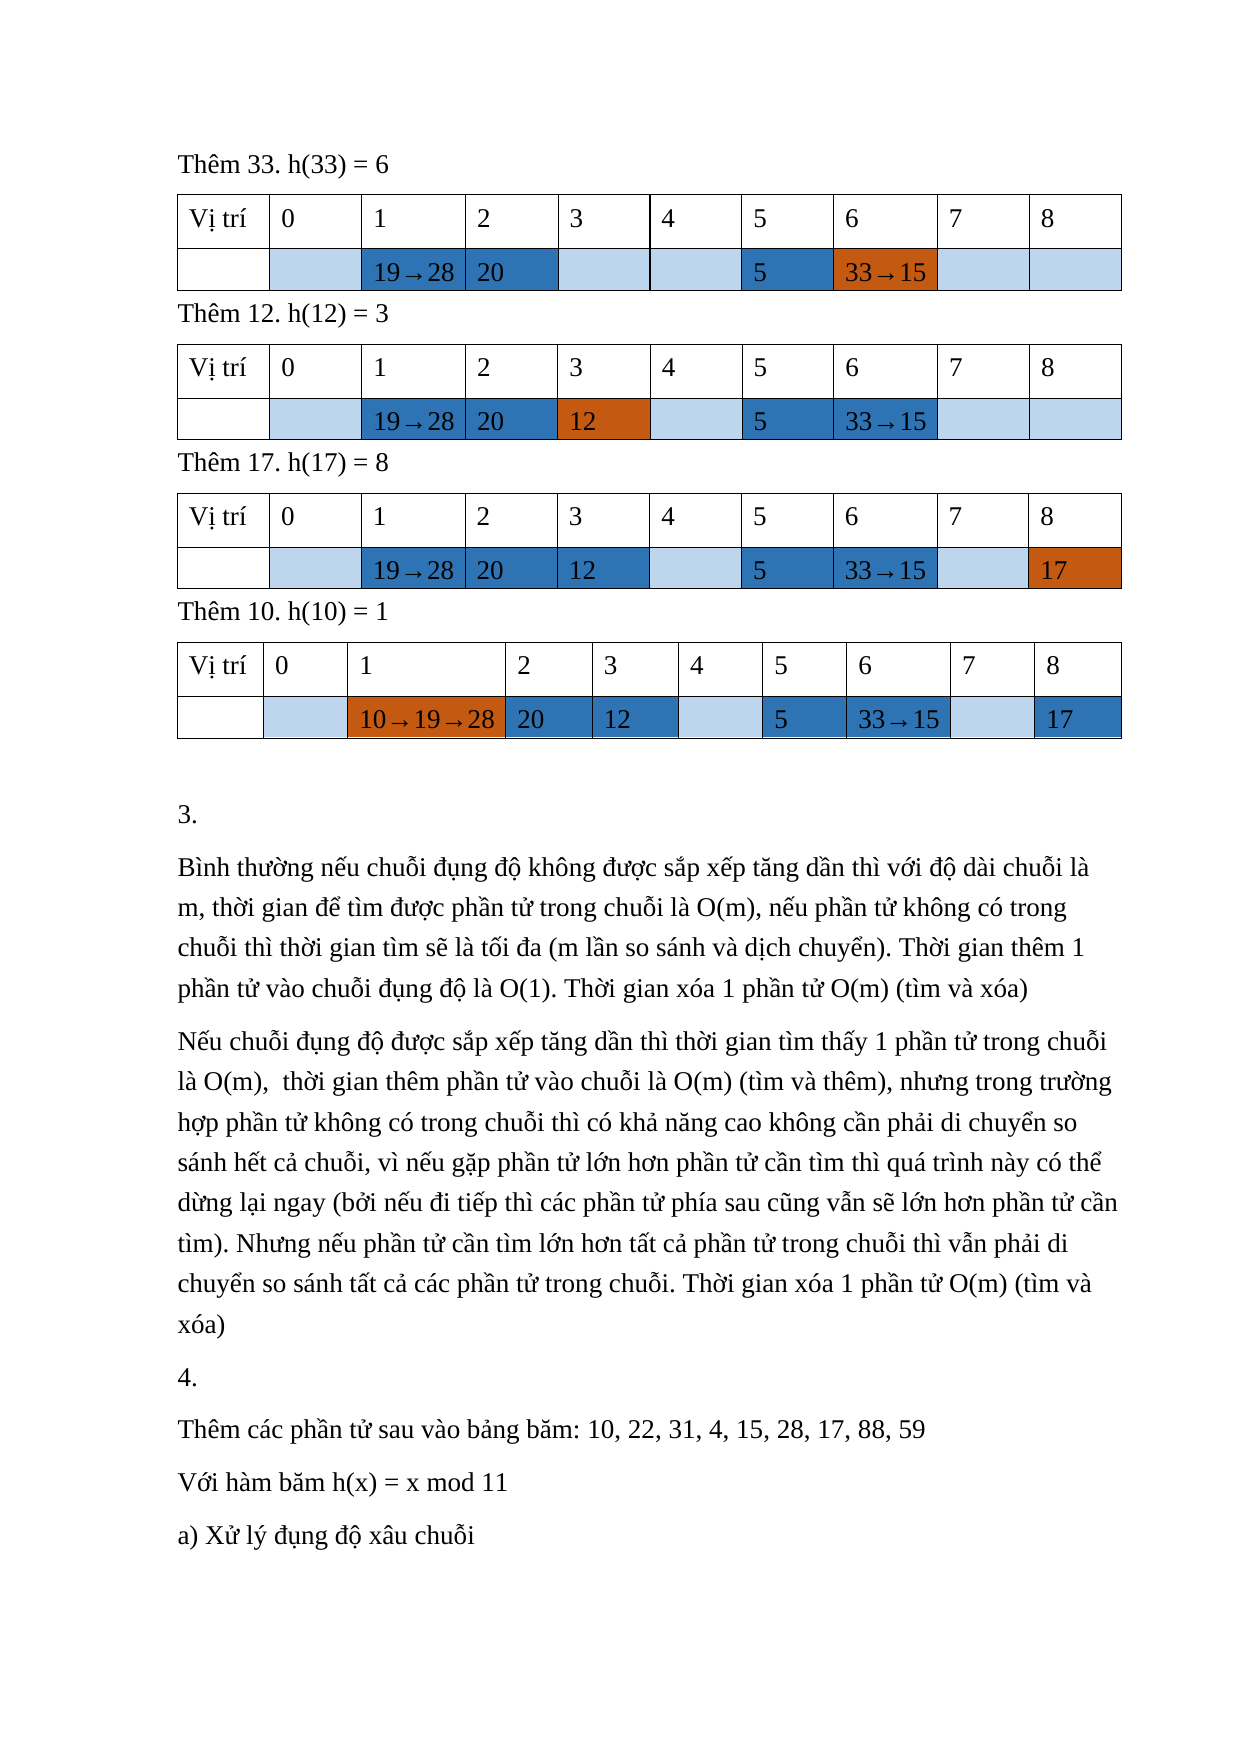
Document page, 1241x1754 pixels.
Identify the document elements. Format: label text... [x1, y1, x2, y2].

text Thêm 17. h(17) = 8 [177, 446, 1122, 477]
table_header 8 [1035, 643, 1121, 696]
table_cell 20 [466, 249, 558, 290]
text Thêm 33. h(33) = 6 [177, 148, 1122, 179]
table_header 5 [763, 643, 846, 696]
table_cell 5 [743, 399, 833, 439]
table_header 6 [834, 195, 937, 248]
table_cell [650, 548, 741, 588]
table_cell 33→15 [834, 249, 937, 290]
table_cell 20 [466, 548, 557, 588]
table_header 2 [466, 494, 557, 547]
table_cell 5 [742, 249, 833, 290]
table_cell [938, 249, 1029, 290]
table_cell 33→15 [834, 548, 937, 588]
table_header 4 [650, 494, 741, 547]
table_header 8 [1030, 195, 1121, 248]
table_cell 33→15 [847, 697, 950, 737]
table_cell [264, 697, 347, 737]
table_cell [1030, 249, 1121, 290]
table_cell [938, 548, 1028, 588]
table_header 0 [270, 195, 361, 248]
table_cell 17 [1035, 697, 1121, 737]
table_header 6 [834, 494, 937, 547]
table_cell 5 [742, 548, 833, 588]
table_header 8 [1029, 494, 1121, 547]
table_cell [951, 697, 1034, 737]
table_header 6 [834, 345, 937, 398]
text Thêm 12. h(12) = 3 [177, 297, 1122, 328]
text Bình thường nếu chuỗi đụng độ không được sắp xếp tăng dần thì với độ dài chuỗi là m, thời gian để tìm được phần tử trong chuỗi là O(m), nếu phần tử không có trong chuỗi thì thời gian tìm sẽ là tối đa (m lần so sánh và dịch chuyển). Thời gian thêm 1 phần tử vào chuỗi đụng độ là O(1). Thời gian xóa 1 phần tử O(m) (tìm và xóa) [177, 851, 1122, 1003]
table_header 1 [348, 643, 505, 696]
table_cell [178, 697, 263, 737]
table_cell 12 [593, 697, 678, 737]
table_header 0 [270, 494, 361, 547]
table_header 0 [264, 643, 347, 696]
table_header 5 [742, 494, 833, 547]
table_header 1 [362, 494, 465, 547]
table_cell 19→28 [362, 249, 465, 290]
table_header 3 [559, 195, 649, 248]
table_cell [178, 249, 269, 290]
table_header 7 [951, 643, 1034, 696]
table_cell [178, 399, 269, 439]
table_header 6 [847, 643, 950, 696]
table_cell [938, 399, 1029, 439]
table_cell 10→19→28 [348, 697, 505, 737]
table_header 3 [558, 494, 649, 547]
table_header Vị trí [178, 643, 263, 696]
table_header Vị trí [178, 494, 269, 547]
table_header 4 [651, 345, 742, 398]
table_cell [651, 399, 742, 439]
table_cell 12 [558, 399, 650, 439]
table_header 2 [466, 195, 558, 248]
text 3. [177, 798, 1122, 829]
table_header 7 [938, 345, 1029, 398]
text 4. [177, 1361, 1122, 1392]
table_cell 20 [506, 697, 592, 737]
table_cell 19→28 [362, 548, 465, 588]
text a) Xử lý đụng độ xâu chuỗi [177, 1519, 1122, 1551]
table_cell 33→15 [834, 399, 937, 439]
table_cell 12 [558, 548, 649, 588]
table_cell [270, 548, 361, 588]
text Với hàm băm h(x) = x mod 11 [177, 1466, 1122, 1498]
text Thêm 10. h(10) = 1 [177, 596, 1122, 627]
table_header 8 [1030, 345, 1121, 398]
table_header Vị trí [178, 195, 269, 248]
table_cell 5 [763, 697, 846, 737]
table_header Vị trí [178, 345, 269, 398]
table_cell 20 [466, 399, 557, 439]
table_header 4 [651, 195, 741, 248]
table_cell [270, 249, 361, 290]
table_header 5 [743, 345, 833, 398]
table_header 4 [679, 643, 762, 696]
table_header 0 [270, 345, 361, 398]
table_header 3 [558, 345, 650, 398]
table_header 7 [938, 494, 1028, 547]
table_header 7 [938, 195, 1029, 248]
table_header 3 [593, 643, 678, 696]
table_cell [679, 697, 762, 737]
table_cell 17 [1029, 548, 1121, 588]
table_header 2 [466, 345, 557, 398]
table_cell [559, 249, 649, 290]
table_header 1 [362, 345, 465, 398]
table_cell [270, 399, 361, 439]
table_header 2 [506, 643, 592, 696]
table_cell 19→28 [362, 399, 465, 439]
table_cell [178, 548, 269, 588]
text Thêm các phần tử sau vào bảng băm: 10, 22, 31, 4, 15, 28, 17, 88, 59 [177, 1413, 1122, 1445]
table_cell [1030, 399, 1121, 439]
table_header 1 [362, 195, 465, 248]
table_cell [651, 249, 741, 290]
text Nếu chuỗi đụng độ được sắp xếp tăng dần thì thời gian tìm thấy 1 phần tử trong chuỗi là O(m), thời gian thêm phần tử vào chuỗi là O(m) (tìm và thêm), nhưng trong trường hợp phần tử không có trong chuỗi thì có khả năng cao không cần phải di chuyển so sánh hết cả chuỗi, vì nếu gặp phần tử lớn hơn phần tử cần tìm thì quá trình này có thể dừng lại ngay (bởi nếu đi tiếp thì các phần tử phía sau cũng vẫn sẽ lớn hơn phần tử cần tìm). Nhưng nếu phần tử cần tìm lớn hơn tất cả phần tử trong chuỗi thì vẫn phải di chuyển so sánh tất cả các phần tử trong chuỗi. Thời gian xóa 1 phần tử O(m) (tìm và xóa) [177, 1025, 1122, 1339]
table_header 5 [742, 195, 833, 248]
